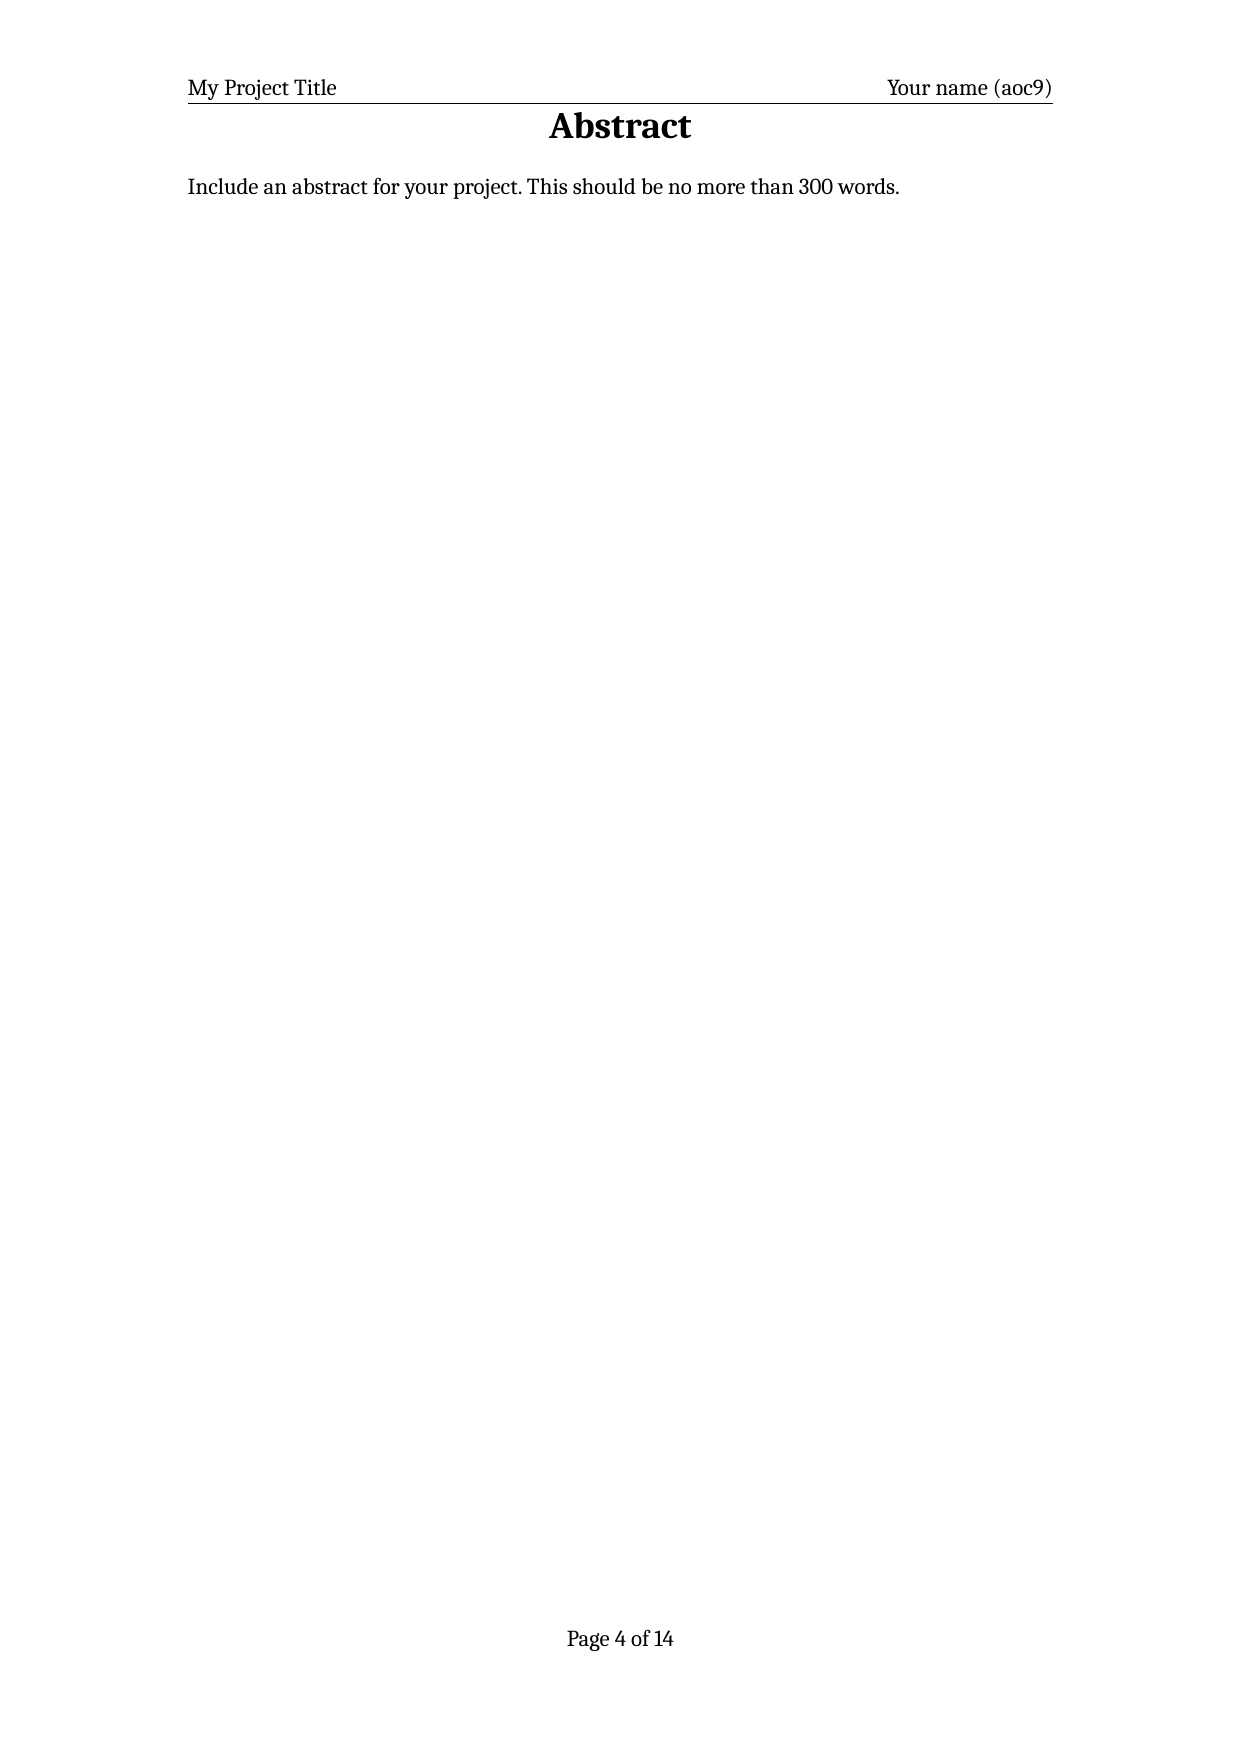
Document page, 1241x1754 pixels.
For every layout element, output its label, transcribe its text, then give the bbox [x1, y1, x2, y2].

text Include an abstract for your project. This should be no more than 300 words. [187, 174, 1053, 200]
text Abstract [187, 104, 1053, 148]
